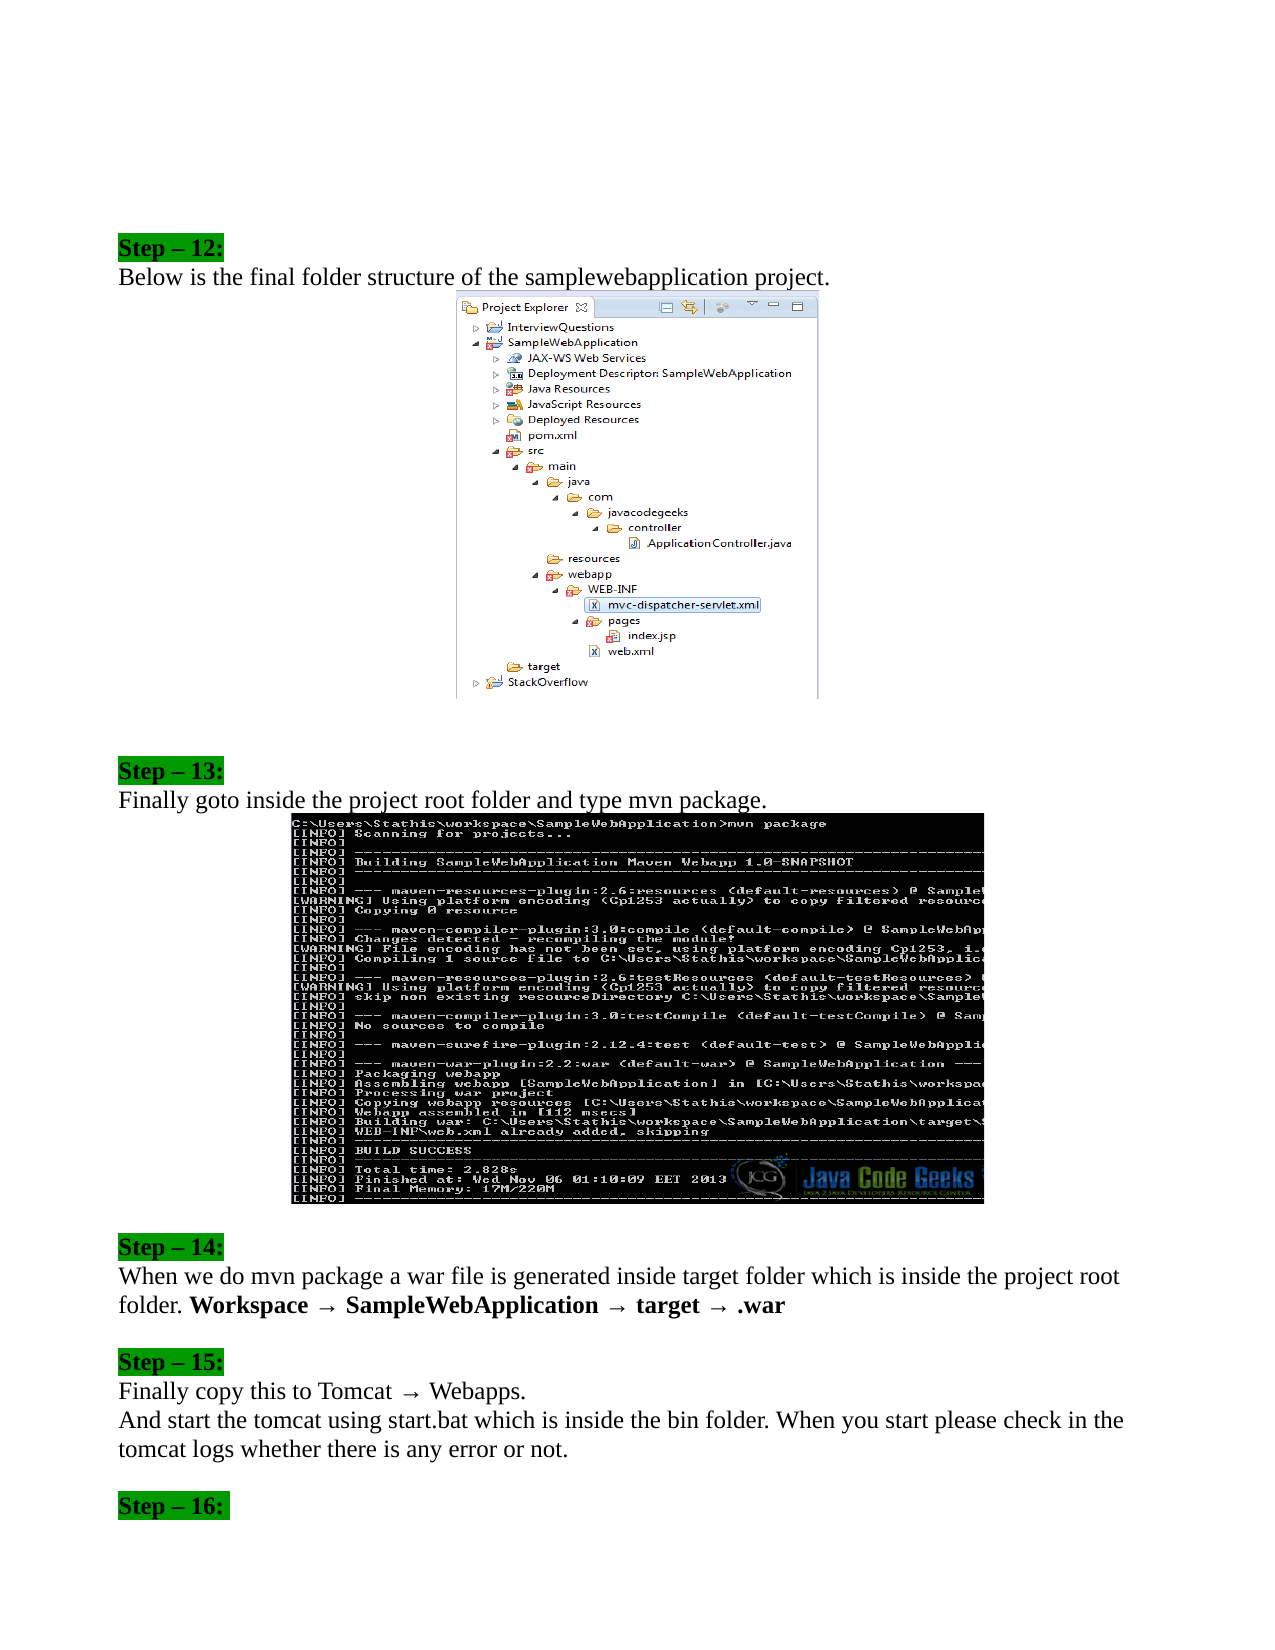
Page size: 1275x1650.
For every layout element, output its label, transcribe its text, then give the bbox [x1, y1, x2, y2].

text Step – 13: [118, 756, 1157, 785]
text Step – 16: [118, 1491, 1157, 1520]
text When we do mvn package a war file is generated inside target folder which is inside the project root folder. Workspace → SampleWebApplication → target → .war [118, 1261, 1157, 1319]
text Step – 14: [118, 1232, 1157, 1261]
text And start the tomcat using start.bat which is inside the bin folder. When you start please check in the tomcat logs whether there is any error or not. [118, 1405, 1157, 1462]
text Step – 12: [118, 233, 1157, 262]
text Finally goto inside the project root folder and type mvn package. [118, 785, 1157, 814]
text Below is the final folder structure of the samplewebapplication project. [118, 262, 1157, 291]
picture [290, 813, 985, 1204]
text Finally copy this to Tomcat → Webapps. [118, 1376, 1157, 1405]
text Step – 15: [118, 1347, 1157, 1376]
picture [456, 290, 819, 699]
